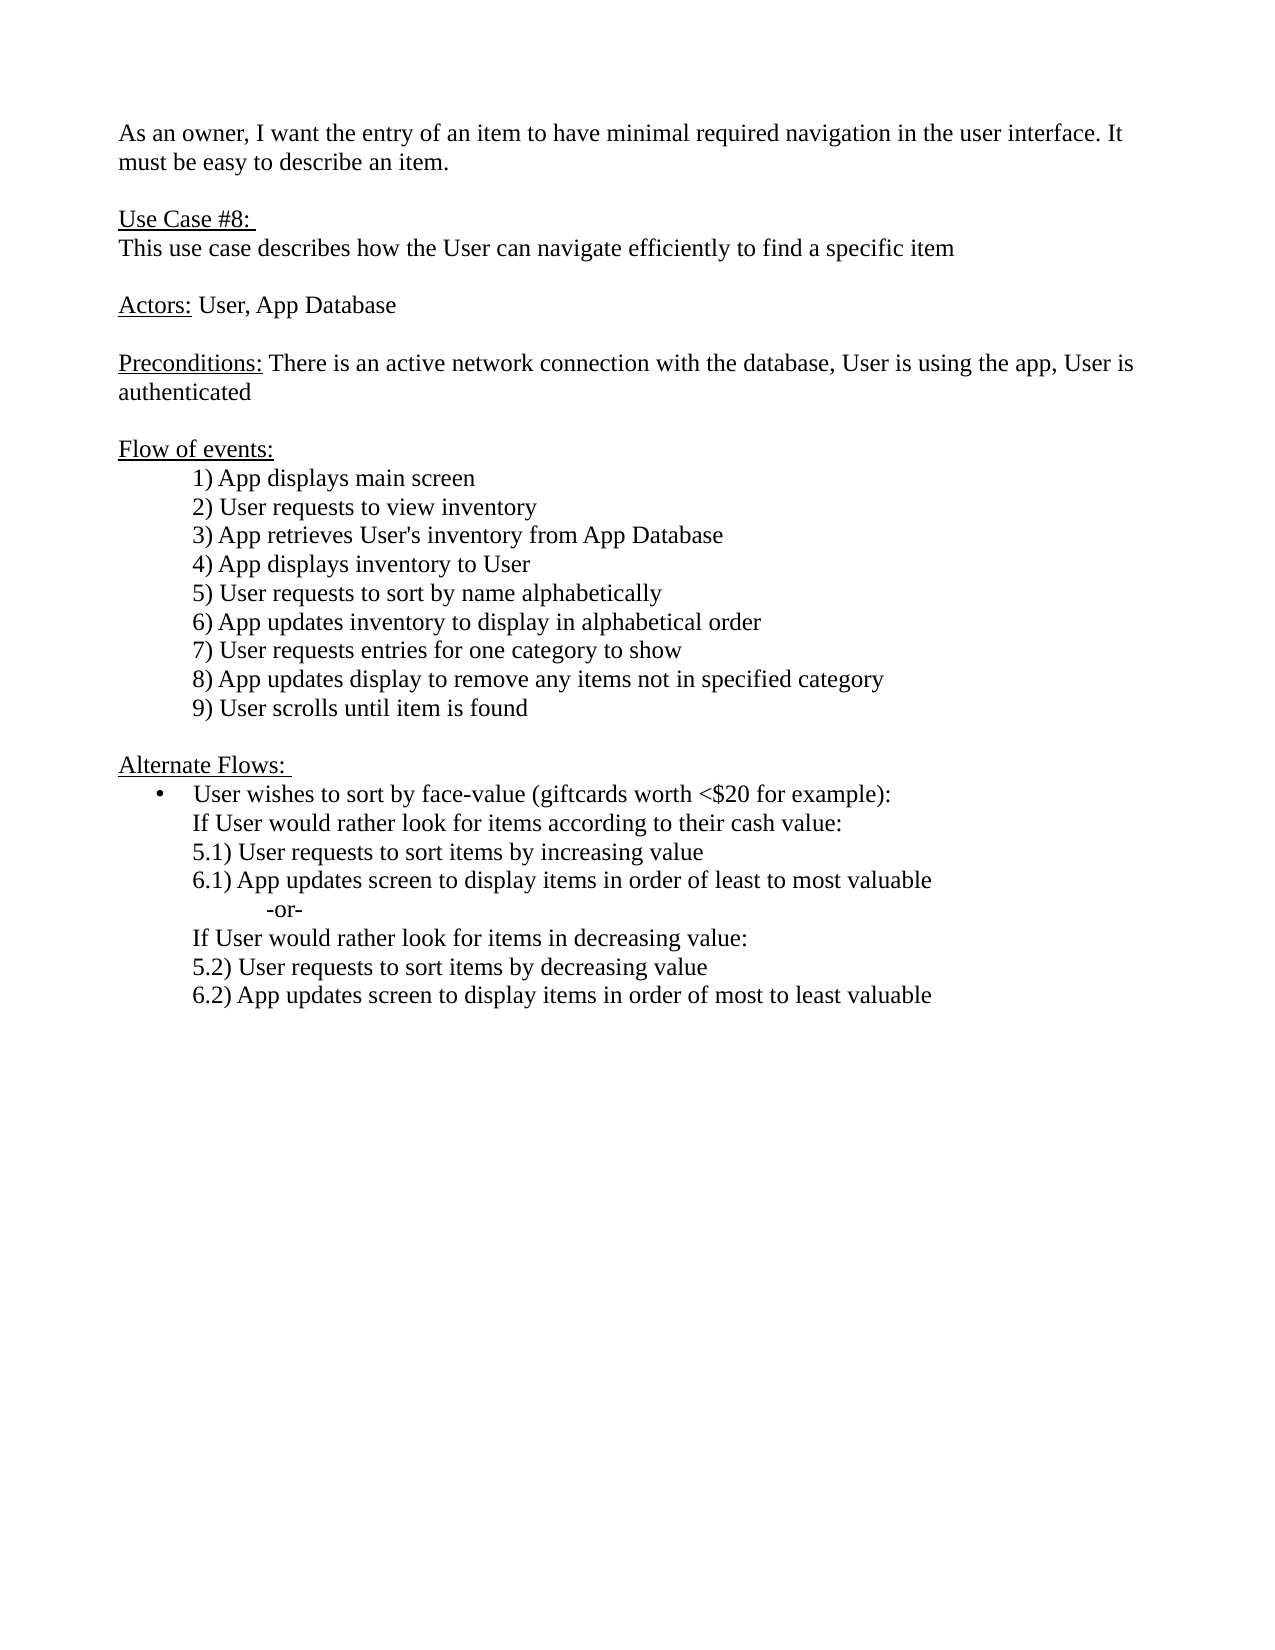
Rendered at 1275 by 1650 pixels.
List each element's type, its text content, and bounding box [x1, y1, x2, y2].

text This use case describes how the User can navigate efficiently to find a specific item [118, 233, 1157, 262]
list User wishes to sort by face-value (giftcards worth <$20 for example): [156, 779, 1157, 808]
text Preconditions: There is an active network connection with the database, User is using the app, User is authenticated [118, 348, 1157, 406]
text 6.2) App updates screen to display items in order of most to least valuable [118, 981, 1157, 1009]
text -or- [118, 894, 1157, 923]
text 9) User scrolls until item is found [118, 693, 1157, 722]
text As an owner, I want the entry of an item to have minimal required navigation in the user interface. It must be easy to describe an item. [118, 118, 1157, 176]
text If User would rather look for items according to their cash value: [118, 808, 1157, 837]
text 2) User requests to view inventory [118, 492, 1157, 521]
text 5.1) User requests to sort items by increasing value [118, 837, 1157, 866]
text 4) App displays inventory to User [118, 549, 1157, 578]
text Actors: User, App Database [118, 291, 1157, 319]
text 8) App updates display to remove any items not in specified category [118, 664, 1157, 693]
text Use Case #8: [118, 204, 1157, 233]
text 5) User requests to sort by name alphabetically [118, 578, 1157, 607]
text 6.1) App updates screen to display items in order of least to most valuable [118, 866, 1157, 894]
text 1) App displays main screen [118, 463, 1157, 492]
text 6) App updates inventory to display in alphabetical order [118, 607, 1157, 636]
text 7) User requests entries for one category to show [118, 636, 1157, 664]
text Flow of events: [118, 434, 1157, 463]
text If User would rather look for items in decreasing value: [118, 923, 1157, 952]
text 3) App retrieves User's inventory from App Database [118, 521, 1157, 549]
text Alternate Flows: [118, 751, 1157, 779]
text 5.2) User requests to sort items by decreasing value [118, 952, 1157, 981]
